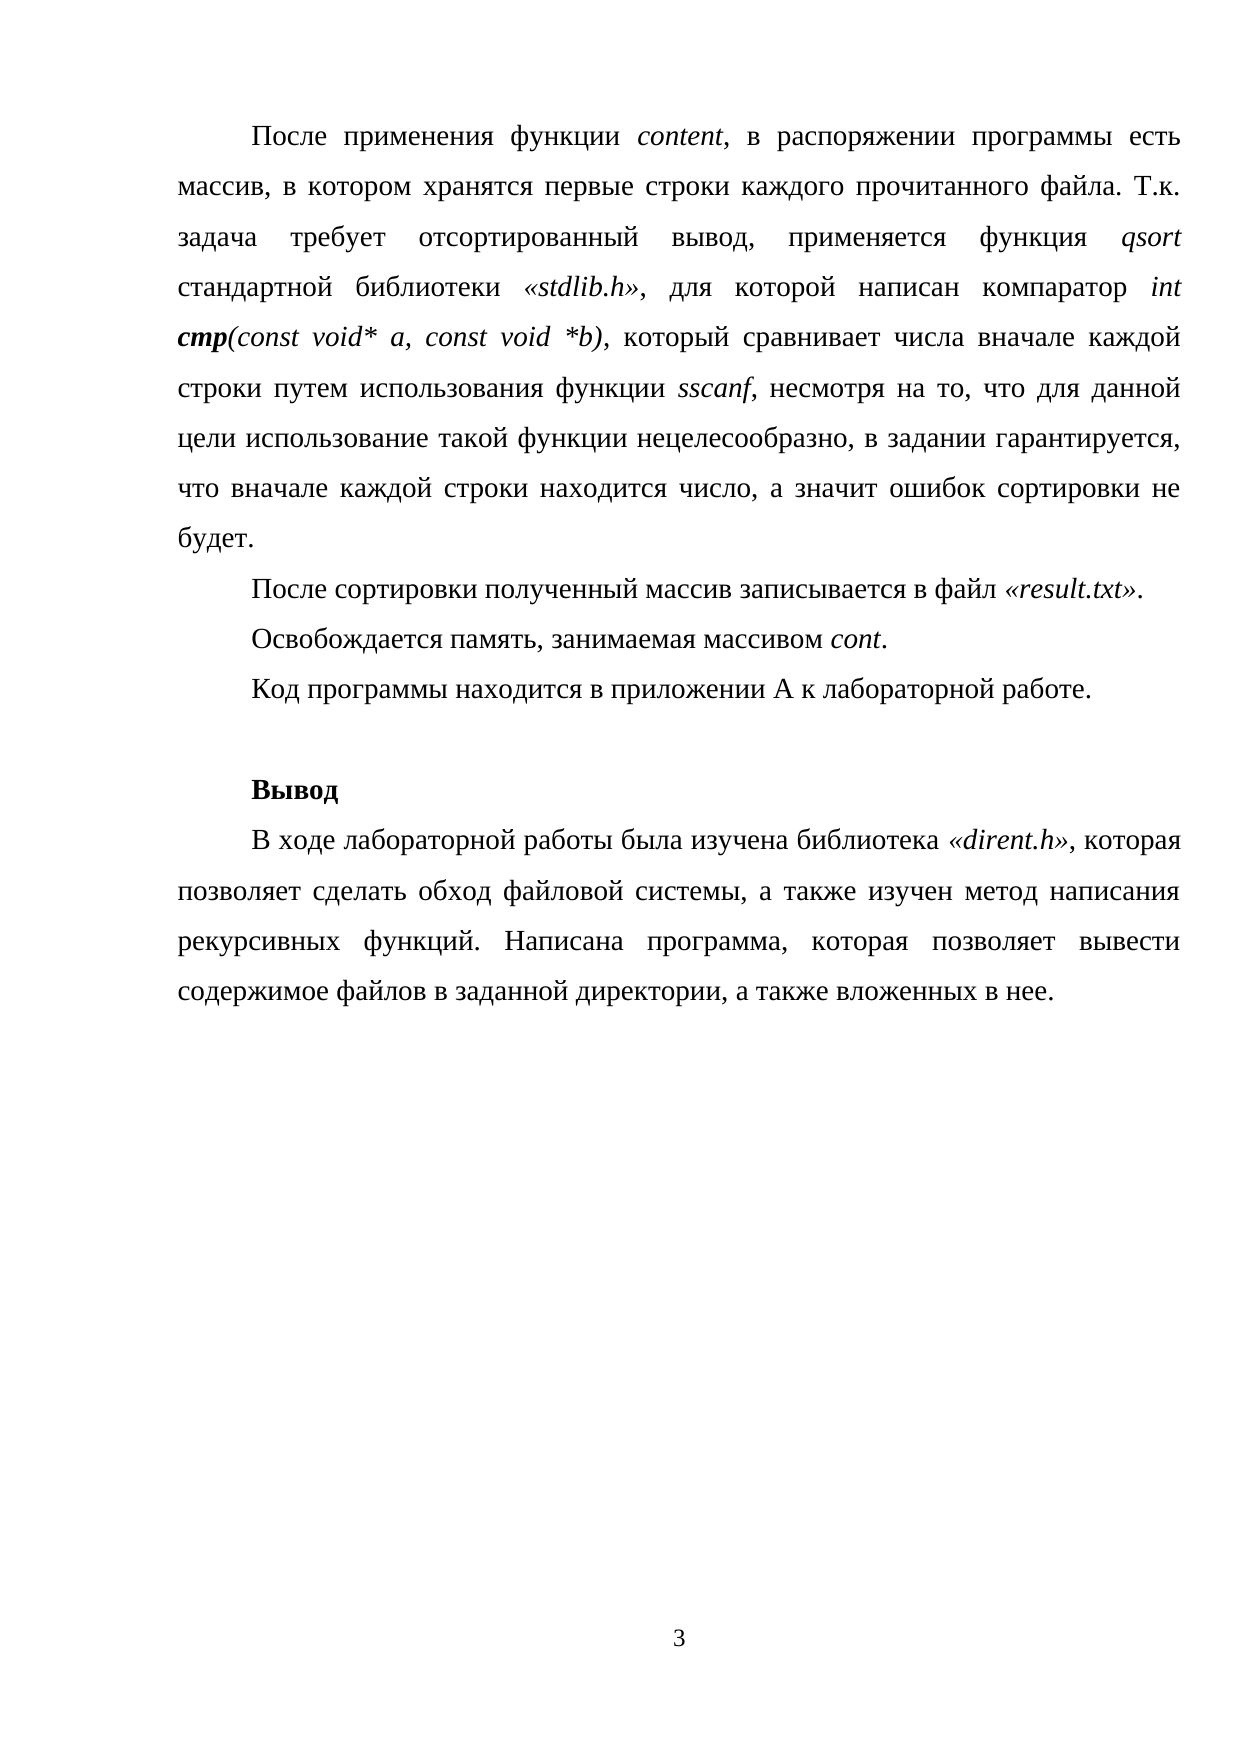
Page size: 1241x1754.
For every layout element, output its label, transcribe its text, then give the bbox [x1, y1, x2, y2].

text После применения функции content, в распоряжении программы есть массив, в котором хранятся первые строки каждого прочитанного файла. Т.к. задача требует отсортированный вывод, применяется функция qsort стандартной библиотеки «stdlib.h», для которой написан компаратор int cmp(const void* a, const void *b), который сравнивает числа вначале каждой строки путем использования функции sscanf, несмотря на то, что для данной цели использование такой функции нецелесообразно, в задании гарантируется, что вначале каждой строки находится число, а значит ошибок сортировки не будет. [177, 118, 1181, 554]
text Освобождается память, занимаемая массивом cont. [177, 621, 1181, 655]
text Вывод [177, 772, 1181, 806]
text Код программы находится в приложении А к лабораторной работе. [177, 672, 1181, 705]
text После сортировки полученный массив записывается в файл «result.txt». [177, 571, 1181, 604]
text В ходе лабораторной работы была изучена библиотека «dirent.h», которая позволяет сделать обход файловой системы, а также изучен метод написания рекурсивных функций. Написана программа, которая позволяет вывести содержимое файлов в заданной директории, а также вложенных в нее. [177, 822, 1181, 1007]
